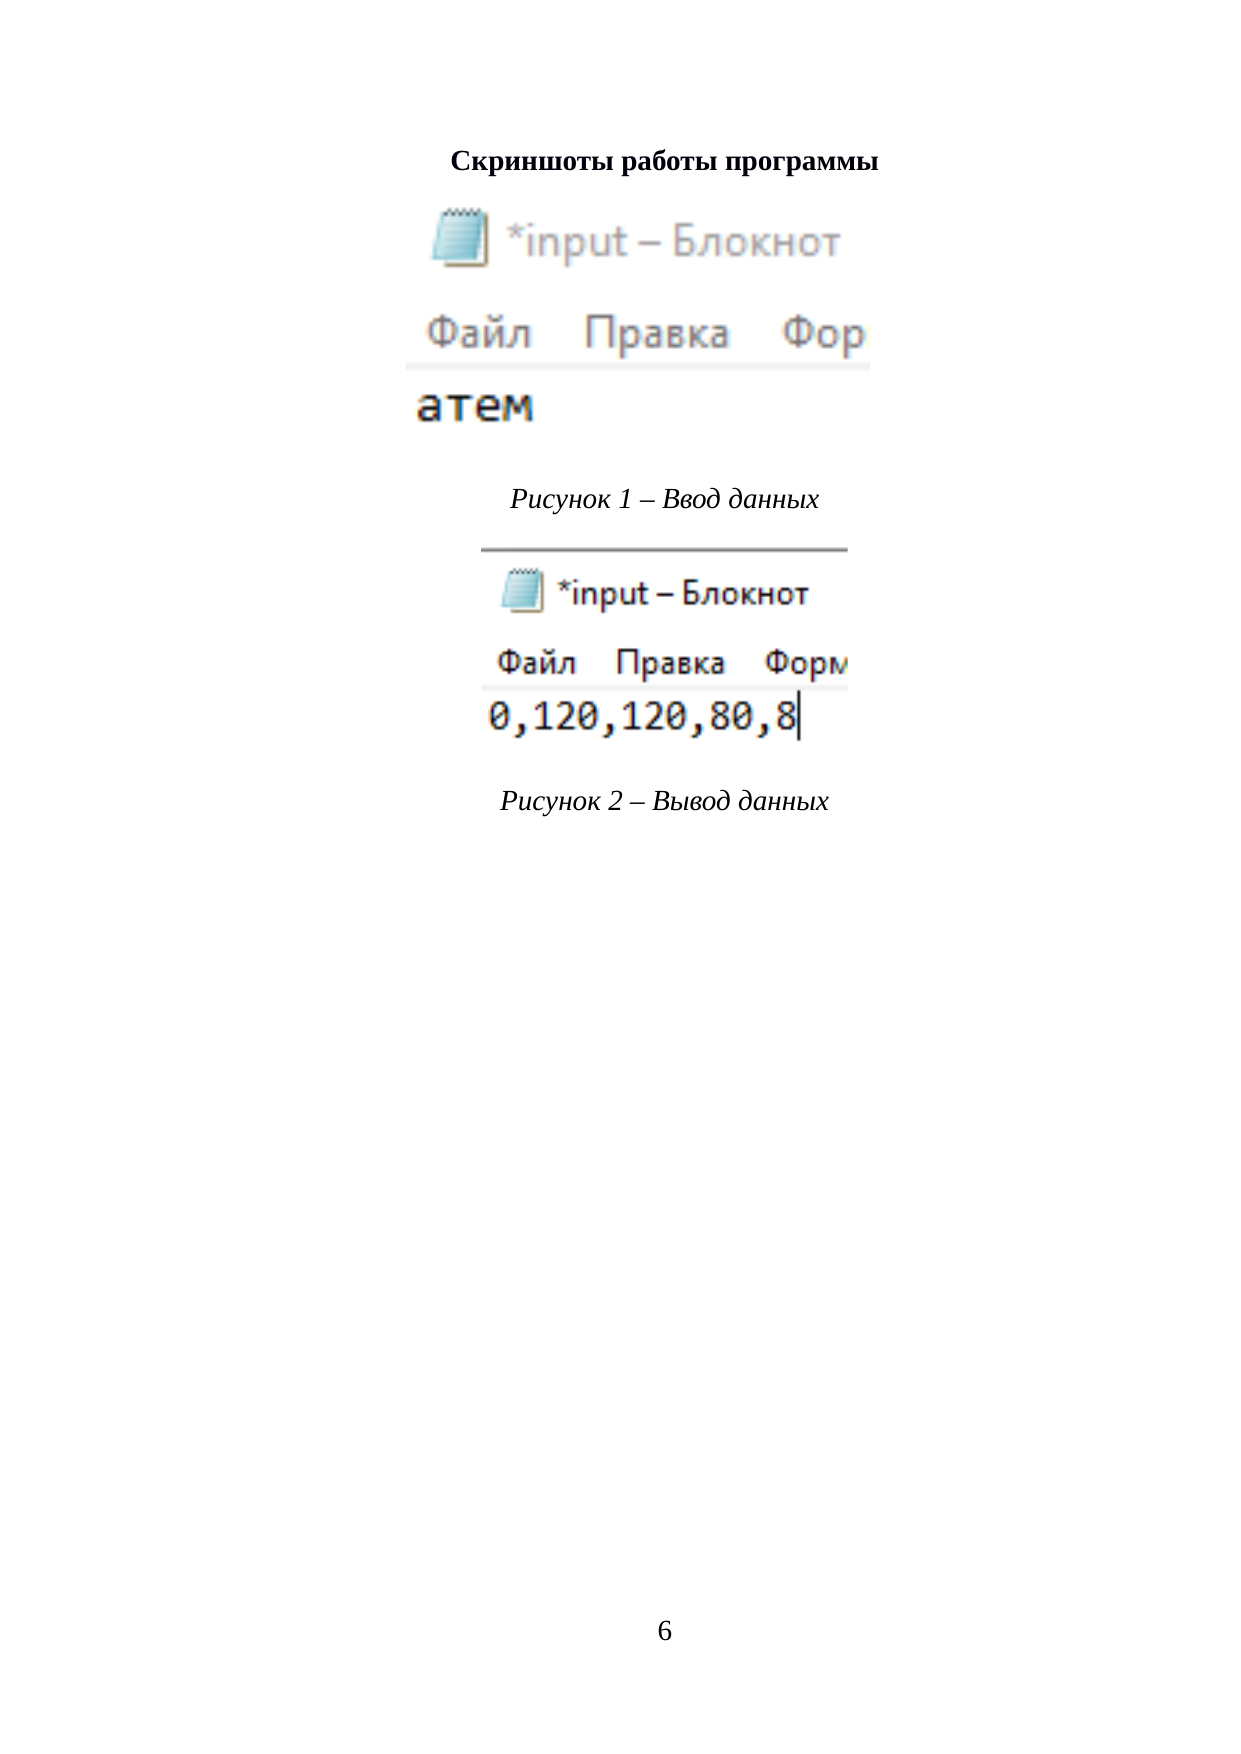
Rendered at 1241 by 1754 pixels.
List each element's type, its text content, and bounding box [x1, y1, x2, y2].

text Рисунок 2 – Вывод данных [148, 783, 1181, 816]
picture [481, 547, 848, 758]
subtitle Скриншоты работы программы [148, 143, 1181, 177]
picture [405, 206, 871, 459]
text Рисунок 1 – Ввод данных [148, 481, 1181, 514]
